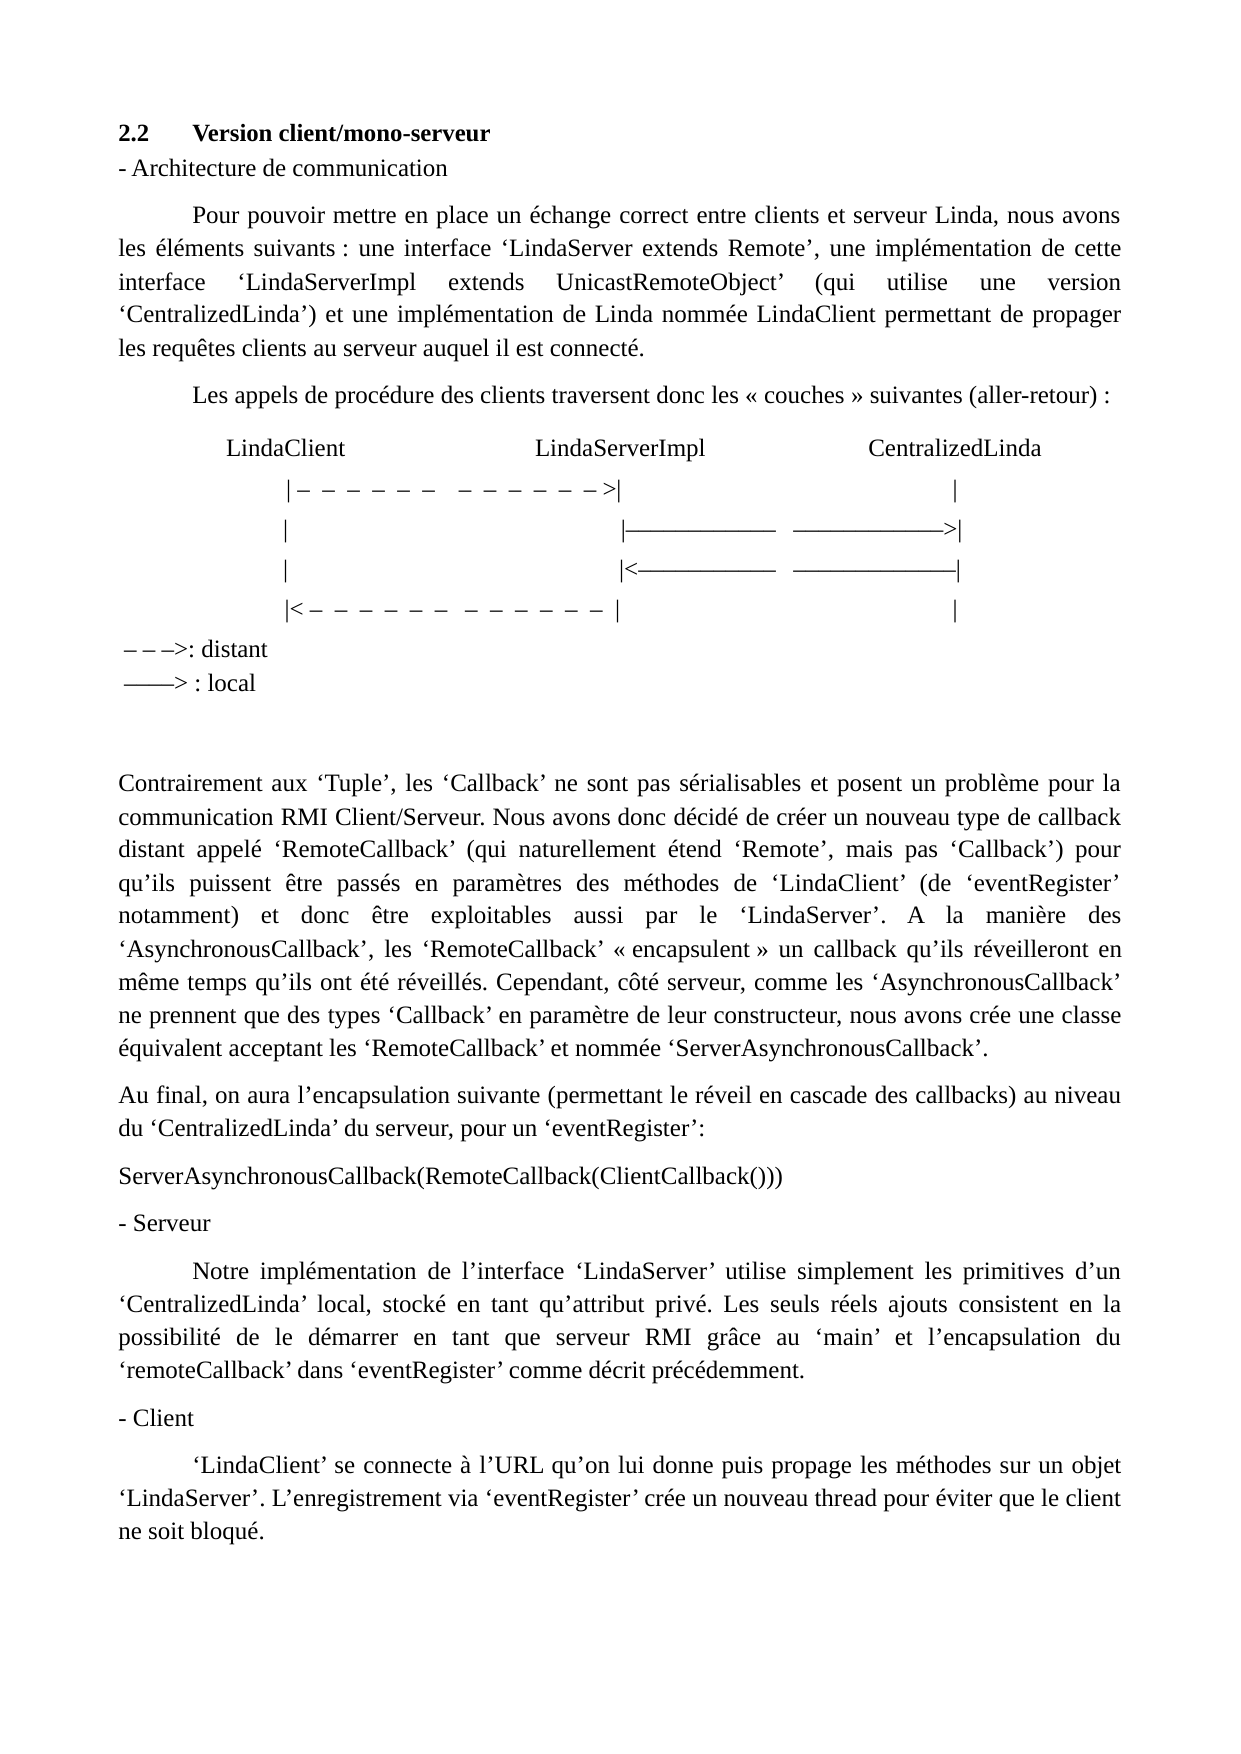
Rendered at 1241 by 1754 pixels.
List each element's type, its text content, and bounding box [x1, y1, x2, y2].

table_cell [788, 629, 1122, 721]
table_cell | [118, 549, 453, 589]
text Pour pouvoir mettre en place un échange correct entre clients et serveur Linda, nous avons les éléments suivants : une interface ‘LindaServer extends Remote’, une implémentation de cette interface ‘LindaServerImpl extends UnicastRemoteObject’ (qui utilise une version ‘CentralizedLinda’) et une implémentation de Linda nommée LindaClient permettant de propager les requêtes clients au serveur auquel il est connecté. [118, 201, 1122, 361]
text ServerAsynchronousCallback(RemoteCallback(ClientCallback())) [118, 1161, 1122, 1190]
table_header LindaServerImpl [453, 428, 787, 468]
text Les appels de procédure des clients traversent donc les « couches » suivantes (aller-retour) : [118, 380, 1122, 409]
table_cell |<‒‒‒‒‒‒‒‒‒‒‒ [453, 549, 787, 589]
table_cell |‒‒‒‒‒‒‒‒‒‒‒‒ [453, 508, 787, 548]
table_cell |< – – – – – – [118, 589, 453, 629]
table_cell [453, 629, 787, 721]
text Au final, on aura l’encapsulation suivante (permettant le réveil en cascade des callbacks) au niveau du ‘CentralizedLinda’ du serveur, pour un ‘eventRegister’: [118, 1080, 1122, 1142]
table_cell – – – – – – >| [453, 468, 787, 508]
text - Serveur [118, 1208, 1122, 1237]
text - Client [118, 1403, 1122, 1432]
text Contrairement aux ‘Tuple’, les ‘Callback’ ne sont pas sérialisables et posent un problème pour la communication RMI Client/Serveur. Nous avons donc décidé de créer un nouveau type de callback distant appelé ‘RemoteCallback’ (qui naturellement étend ‘Remote’, mais pas ‘Callback’) pour qu’ils puissent être passés en paramètres des méthodes de ‘LindaClient’ (de ‘eventRegister’ notamment) et donc être exploitables aussi par le ‘LindaServer’. A la manière des ‘AsynchronousCallback’, les ‘RemoteCallback’ « encapsulent » un callback qu’ils réveilleront en même temps qu’ils ont été réveillés. Cependant, côté serveur, comme les ‘AsynchronousCallback’ ne prennent que des types ‘Callback’ en paramètre de leur constructeur, nous avons crée une classe équivalent acceptant les ‘RemoteCallback’ et nommée ‘ServerAsynchronousCallback’. [118, 768, 1122, 1061]
table_cell – – – – – – | [453, 589, 787, 629]
table_header CentralizedLinda [788, 428, 1122, 468]
text - Architecture de communication [118, 153, 1122, 182]
table_cell | [118, 508, 453, 548]
table_cell | [788, 589, 1122, 629]
table_cell | – – – – – – [118, 468, 453, 508]
text Notre implémentation de l’interface ‘LindaServer’ utilise simplement les primitives d’un ‘CentralizedLinda’ local, stocké en tant qu’attribut privé. Les seuls réels ajouts consistent en la possibilité de le démarrer en tant que serveur RMI grâce au ‘main’ et l’encapsulation du ‘remoteCallback’ dans ‘eventRegister’ comme décrit précédemment. [118, 1256, 1122, 1384]
table_cell – – –>: distant ‒‒‒‒> : local [118, 629, 453, 721]
table_cell ‒‒‒‒‒‒‒‒‒‒‒‒>| [788, 508, 1122, 548]
table_cell ‒‒‒‒‒‒‒‒‒‒‒‒‒| [788, 549, 1122, 589]
table_cell | [788, 468, 1122, 508]
table_header LindaClient [118, 428, 453, 468]
text ‘LindaClient’ se connecte à l’URL qu’on lui donne puis propage les méthodes sur un objet ‘LindaServer’. L’enregistrement via ‘eventRegister’ crée un nouveau thread pour éviter que le client ne soit bloqué. [118, 1450, 1122, 1545]
subtitle 2.2 Version client/mono-serveur [118, 118, 1122, 147]
